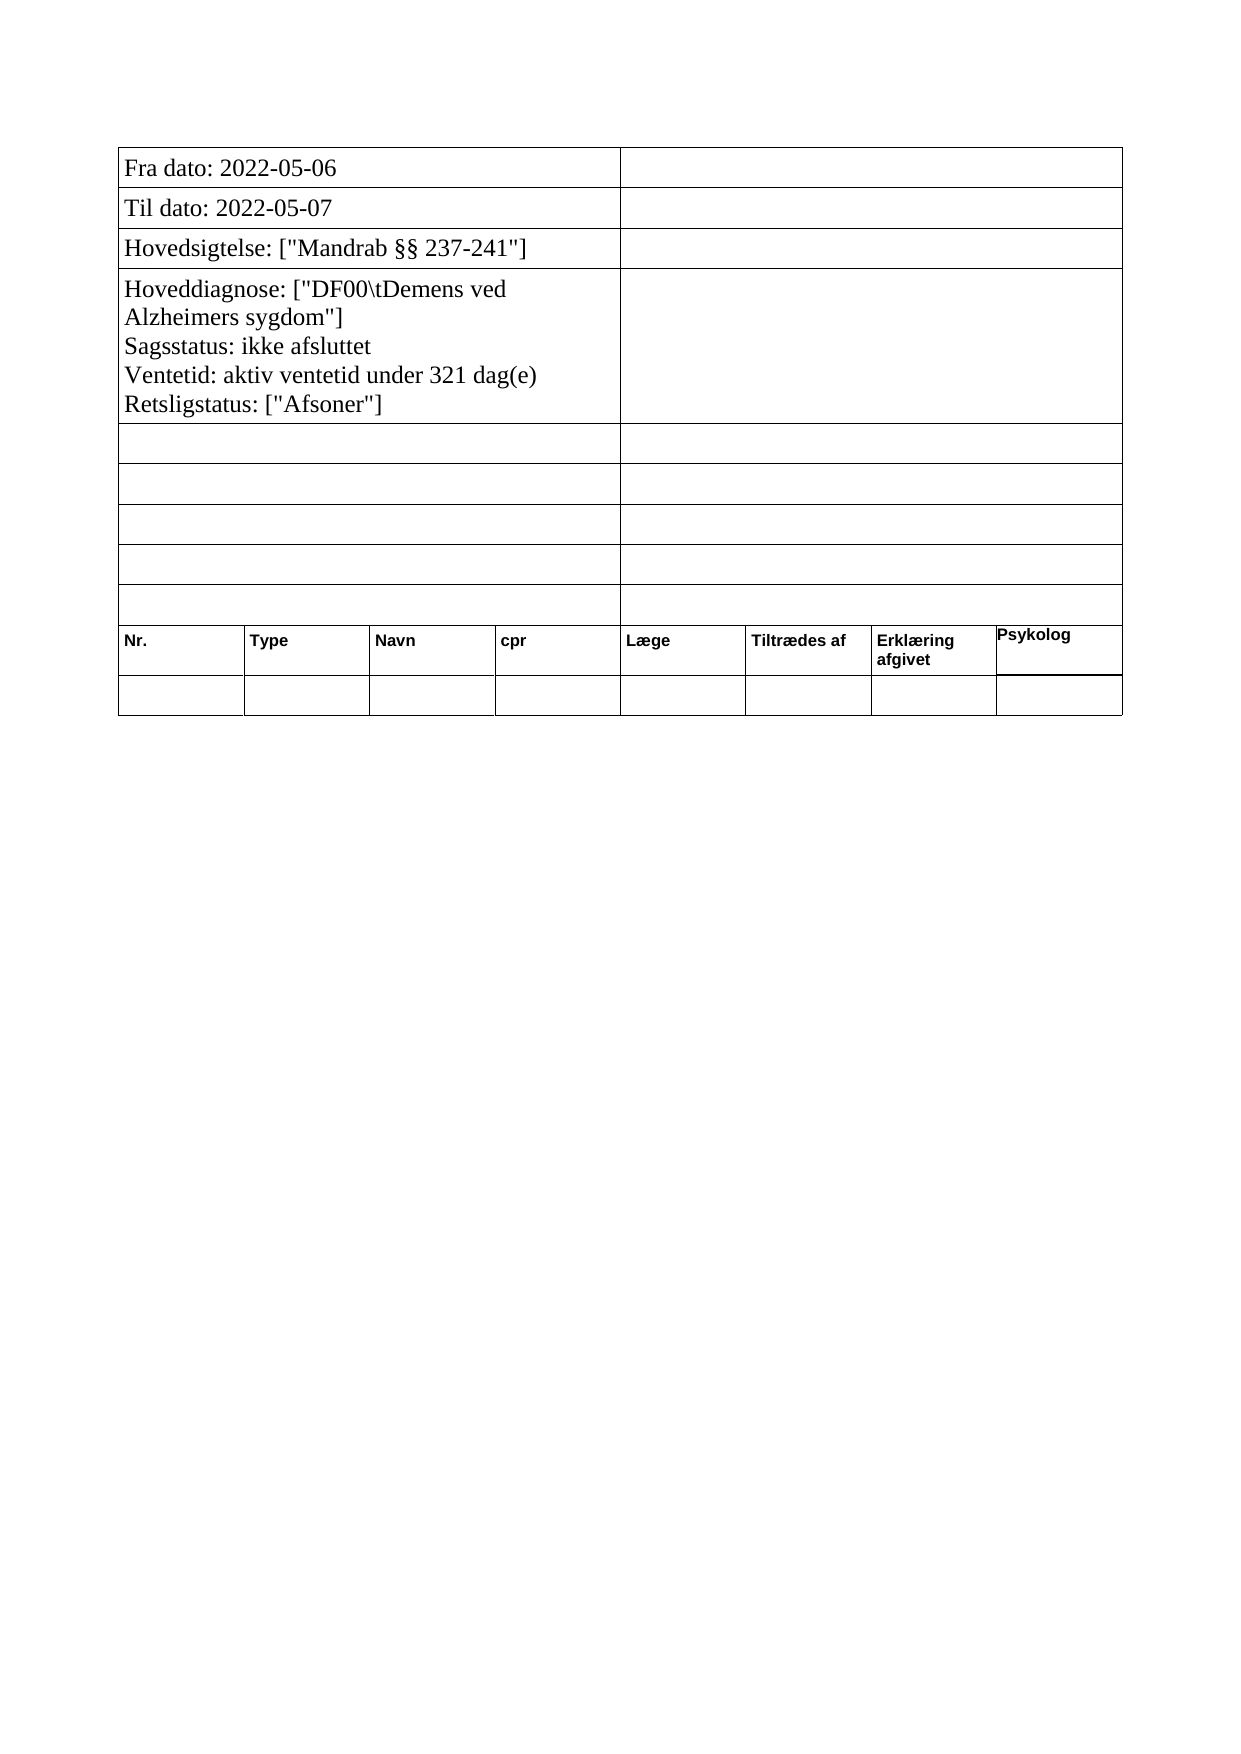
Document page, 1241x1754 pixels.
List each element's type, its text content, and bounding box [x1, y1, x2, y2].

table_cell [621, 424, 1122, 463]
table_cell Hovedsigtelse: ["Mandrab §§ 237-241"] [119, 229, 620, 268]
table_cell [621, 545, 1122, 584]
table_cell [621, 188, 1122, 228]
table_cell [621, 585, 1122, 625]
table_cell [370, 676, 494, 715]
table_cell [245, 676, 369, 715]
table_cell [872, 676, 996, 715]
table_cell Til dato: 2022-05-07 [119, 188, 620, 228]
table_cell [621, 229, 1122, 268]
table_cell [621, 464, 1122, 504]
table_cell [119, 464, 620, 504]
table_header Nr. [119, 626, 243, 675]
table_cell [496, 676, 620, 715]
table_header Læge [621, 626, 745, 675]
table_cell [119, 545, 620, 584]
table_header Psykolog [997, 626, 1122, 674]
table_cell Hoveddiagnose: ["DF00\tDemens ved Alzheimers sygdom"] Sagsstatus: ikke afsluttet Ventetid: aktiv ventetid under 321 dag(e) Retsligstatus: ["Afsoner"] [119, 269, 620, 423]
table_cell [621, 676, 745, 715]
table_header Tiltrædes af [746, 626, 871, 675]
table_header Navn [370, 626, 494, 675]
table_cell [746, 676, 871, 715]
table_cell [119, 676, 243, 715]
table_cell [119, 424, 620, 463]
table_header Type [245, 626, 369, 675]
table_header Erklæring afgivet [872, 626, 996, 675]
table_header [621, 148, 1122, 187]
table_cell [621, 505, 1122, 544]
table_cell [119, 585, 620, 625]
table_cell [997, 676, 1122, 715]
table_header Fra dato: 2022-05-06 [119, 148, 620, 187]
table_header cpr [496, 626, 620, 675]
table_cell [621, 269, 1122, 423]
table_cell [119, 505, 620, 544]
